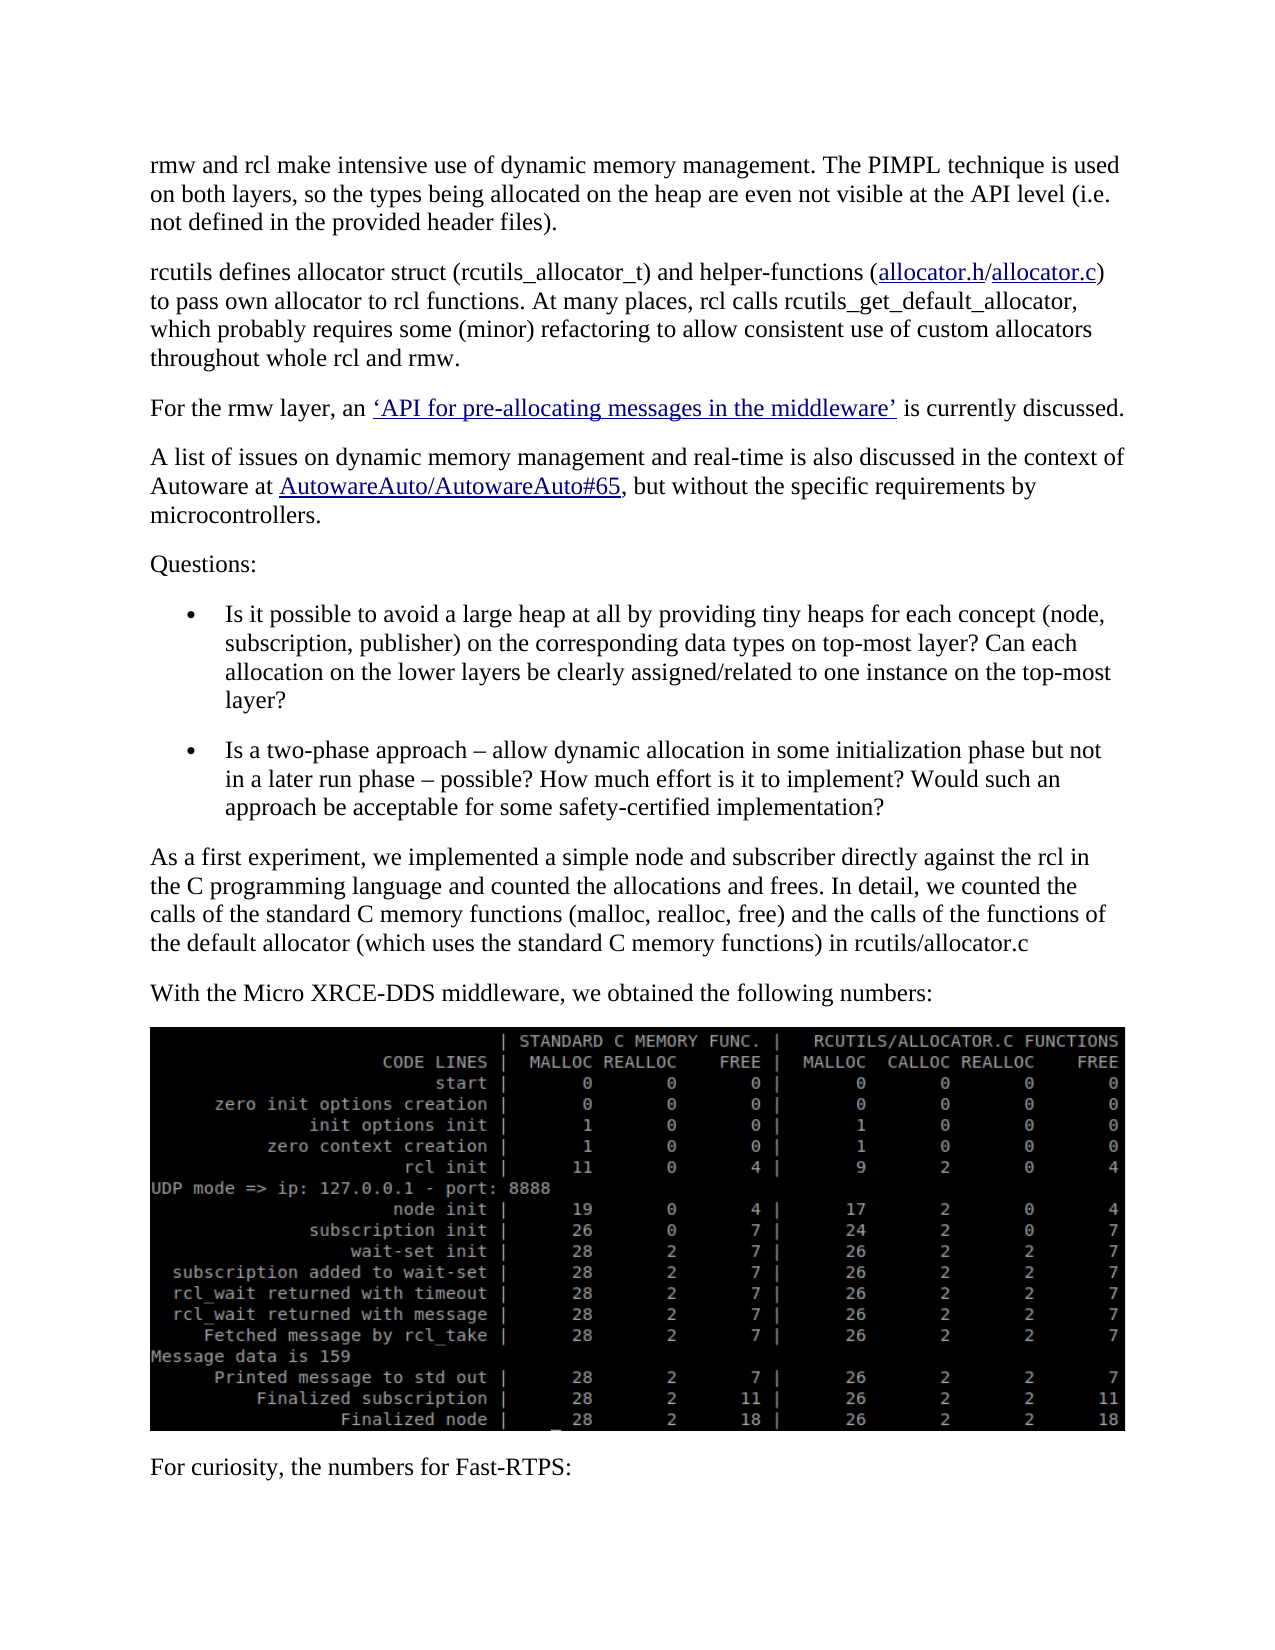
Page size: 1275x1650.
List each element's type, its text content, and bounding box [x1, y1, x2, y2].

text A list of issues on dynamic memory management and real-time is also discussed in the context of Autoware at AutowareAuto/AutowareAuto#65, but without the specific requirements by microcontrollers. [150, 442, 1125, 529]
text rcutils defines allocator struct (rcutils_allocator_t) and helper-functions (allocator.h/allocator.c) to pass own allocator to rcl functions. At many places, rcl calls rcutils_get_default_allocator, which probably requires some (minor) refactoring to allow consistent use of custom allocators throughout whole rcl and rmw. [150, 257, 1125, 372]
text For the rmw layer, an ‘API for pre-allocating messages in the middleware’ is currently discussed. [150, 393, 1125, 422]
list Is a two-phase approach – allow dynamic allocation in some initialization phase but not in a later run phase – possible? How much effort is it to implement? Would such an approach be acceptable for some safety-certified implementation? [187, 735, 1125, 821]
list Is it possible to avoid a large heap at all by providing tiny heaps for each concept (node, subscription, publisher) on the corresponding data types on top-most layer? Can each allocation on the lower layers be clearly assigned/related to one instance on the top-most layer? [187, 599, 1125, 714]
text For curiosity, the numbers for Fast-RTPS: [150, 1452, 1125, 1481]
text Questions: [150, 549, 1125, 578]
text As a first experiment, we implemented a simple node and subscriber directly against the rcl in the C programming language and counted the allocations and frees. In detail, we counted the calls of the standard C memory functions (malloc, realloc, free) and the calls of the functions of the default allocator (which uses the standard C memory functions) in rcutils/allocator.c [150, 842, 1125, 957]
text With the Micro XRCE-DDS middleware, we obtained the following numbers: [150, 978, 1125, 1007]
text rmw and rcl make intensive use of dynamic memory management. The PIMPL technique is used on both layers, so the types being allocated on the heap are even not visible at the API level (i.e. not defined in the provided header files). [150, 150, 1125, 236]
